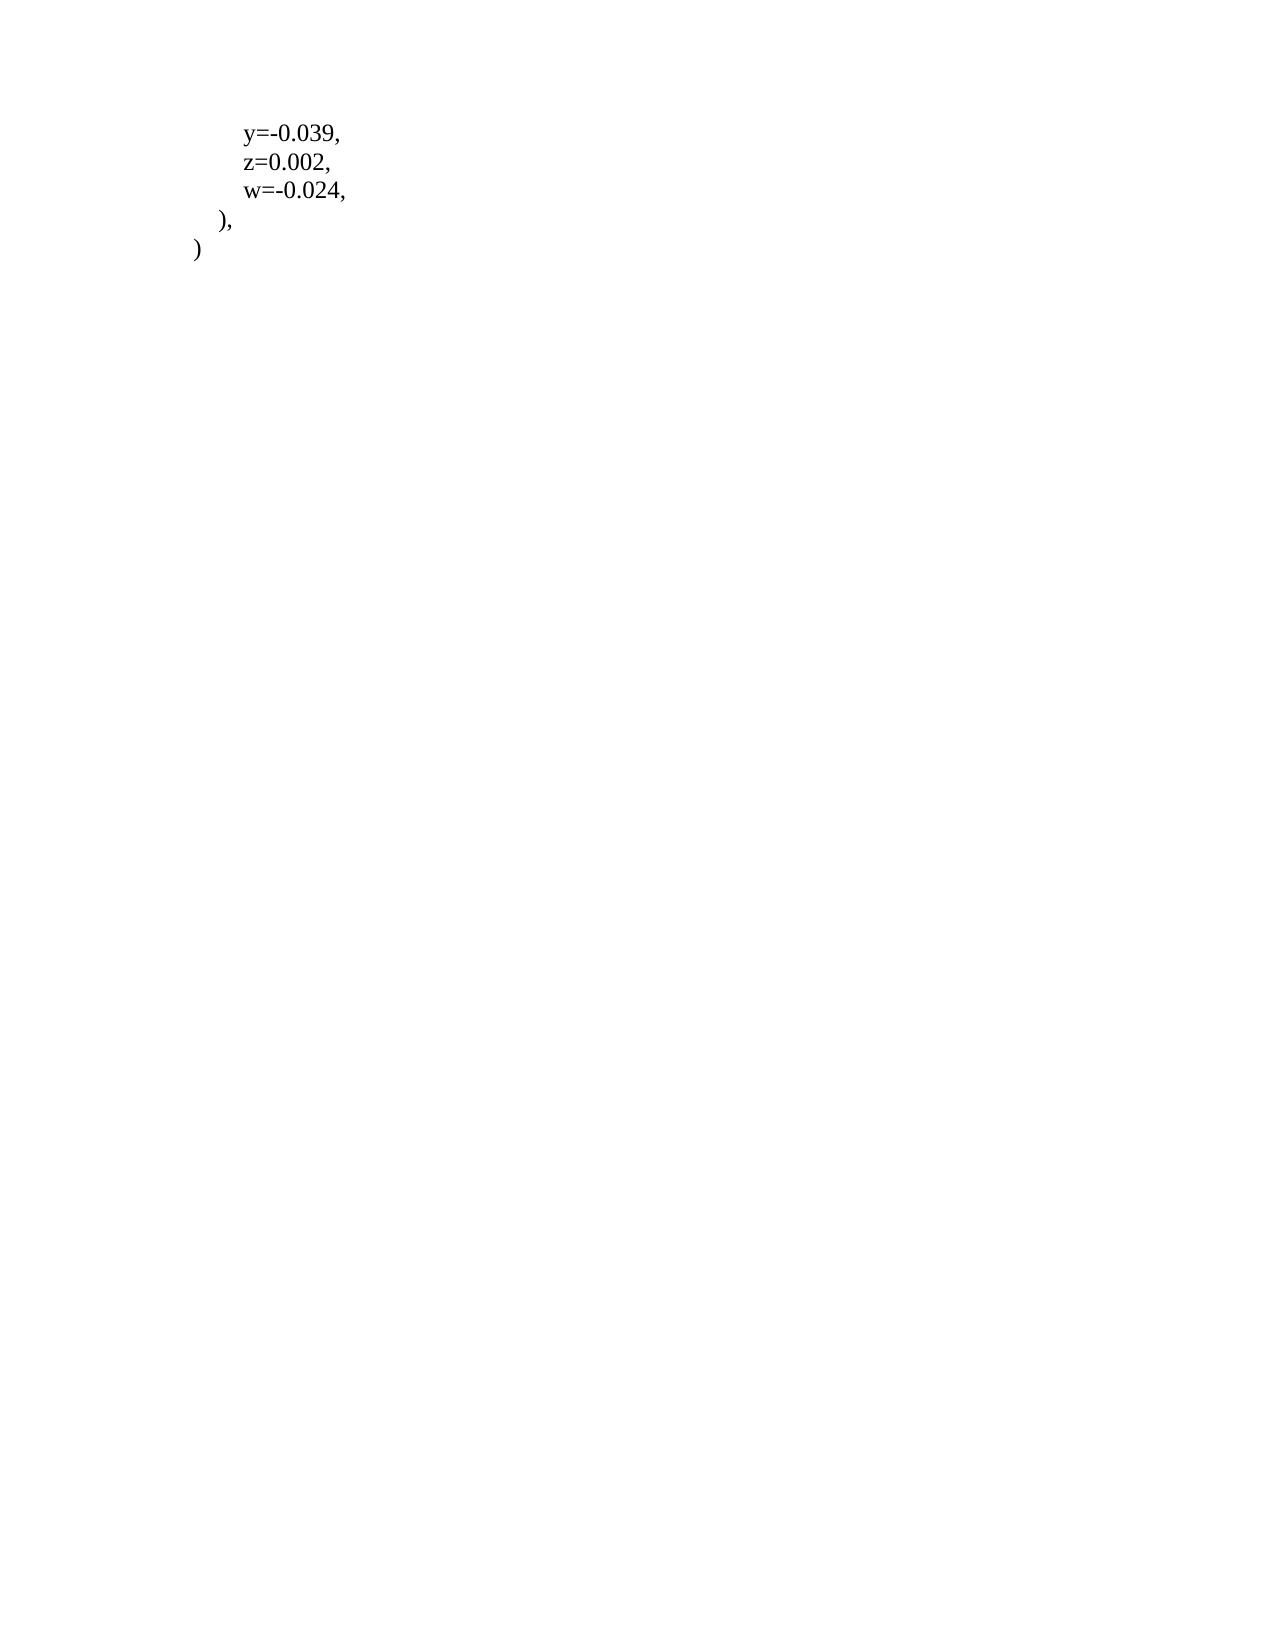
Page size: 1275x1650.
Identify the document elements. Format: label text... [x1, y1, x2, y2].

text w=-0.024, [118, 176, 1157, 204]
text ) [118, 233, 1157, 262]
text z=0.002, [118, 147, 1157, 176]
text y=-0.039, [118, 118, 1157, 147]
text ), [118, 204, 1157, 233]
